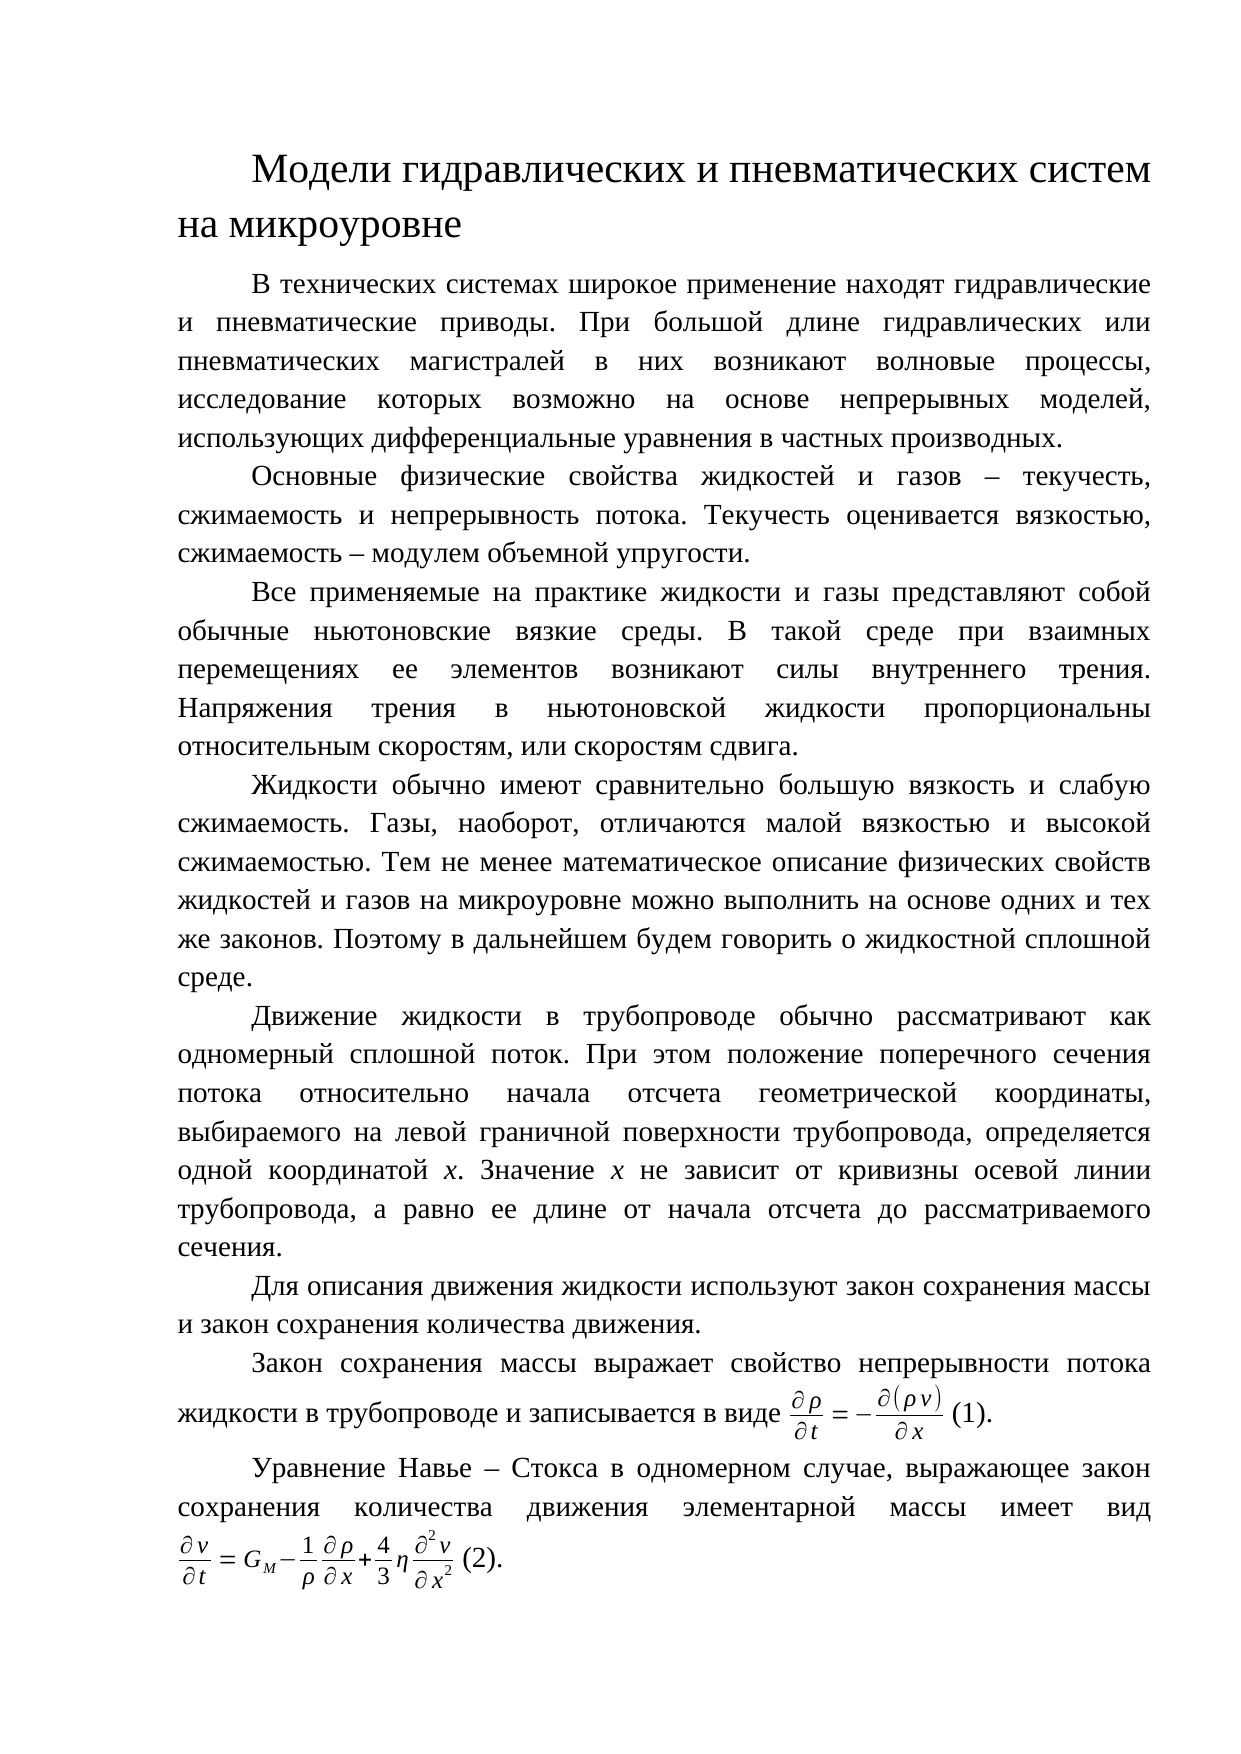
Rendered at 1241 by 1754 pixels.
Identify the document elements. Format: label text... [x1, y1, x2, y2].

text Основные физические свойства жидкостей и газов – текучесть, сжимаемость и непрерывность потока. Текучесть оценивается вязкостью, сжимаемость – модулем объемной упругости. [177, 458, 1152, 569]
text Уравнение Навье – Стокса в одномерном случае, выражающее закон сохранения количества движения элементарной массы имеет вид (2). [177, 1450, 1152, 1594]
text Жидкости обычно имеют сравнительно большую вязкость и слабую сжимаемость. Газы, наоборот, отличаются малой вязкостью и высокой сжимаемостью. Тем не менее математическое описание физических свойств жидкостей и газов на микроуровне можно выполнить на основе одних и тех же законов. Поэтому в дальнейшем будем говорить о жидкостной сплошной среде. [177, 767, 1152, 993]
text В технических системах широкое применение находят гидравлические и пневматические приводы. При большой длине гидравлических или пневматических магистралей в них возникают волновые процессы, исследование которых возможно на основе непрерывных моделей, использующих дифференциальные уравнения в частных производных. [177, 266, 1152, 453]
text Закон сохранения массы выражает свойство непрерывности потока жидкости в трубопроводе и записывается в виде (1). [177, 1345, 1152, 1445]
subtitle Модели гидравлических и пневматических систем на микроуровне [177, 143, 1152, 246]
text Движение жидкости в трубопроводе обычно рассматривают как одномерный сплошной поток. При этом положение поперечного сечения потока относительно начала отсчета геометрической координаты, выбираемого на левой граничной поверхности трубопровода, определяется одной координатой х. Значение х не зависит от кривизны осевой линии трубопровода, а равно ее длине от начала отсчета до рассматриваемого сечения. [177, 998, 1152, 1263]
text Все применяемые на практике жидкости и газы представляют собой обычные ньютоновские вязкие среды. В такой среде при взаимных перемещениях ее элементов возникают силы внутреннего трения. Напряжения трения в ньютоновской жидкости пропорциональны относительным скоростям, или скоростям сдвига. [177, 574, 1152, 762]
text Для описания движения жидкости используют закон сохранения массы и закон сохранения количества движения. [177, 1268, 1152, 1340]
